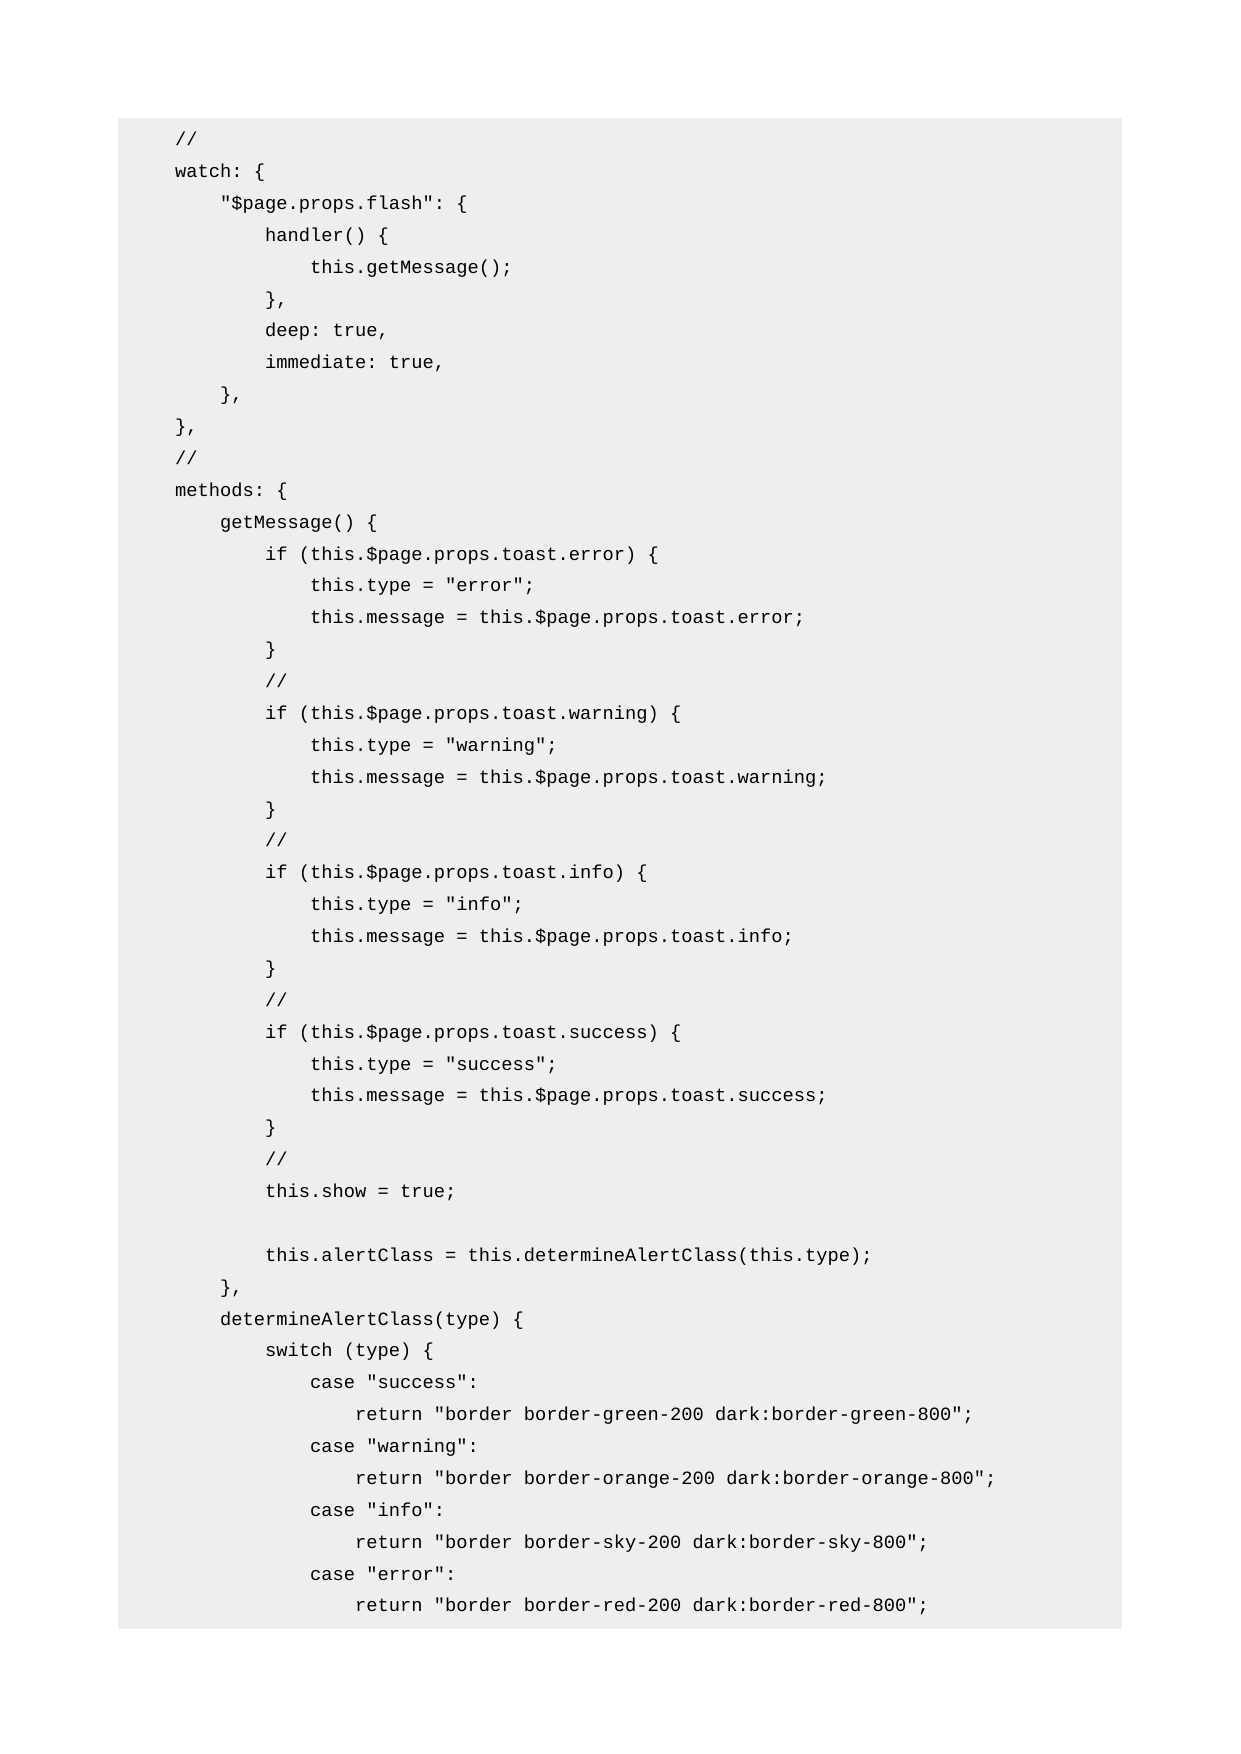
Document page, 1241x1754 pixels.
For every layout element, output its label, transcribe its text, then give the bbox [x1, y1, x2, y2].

text return "border border-green-200 dark:border-green-800"; [118, 1393, 1122, 1425]
text return "border border-sky-200 dark:border-sky-800"; [118, 1521, 1122, 1552]
text "$page.props.flash": { [118, 182, 1122, 214]
text return "border border-red-200 dark:border-red-800"; [118, 1584, 1122, 1629]
text deep: true, [118, 309, 1122, 341]
text this.type = "info"; [118, 883, 1122, 915]
text // [118, 660, 1122, 692]
text case "success": [118, 1361, 1122, 1393]
text this.type = "warning"; [118, 724, 1122, 756]
text handler() { [118, 214, 1122, 246]
text this.type = "error"; [118, 564, 1122, 596]
text // [118, 819, 1122, 851]
text } [118, 787, 1122, 819]
text }, [118, 1266, 1122, 1297]
text }, [118, 277, 1122, 309]
text case "error": [118, 1552, 1122, 1584]
text if (this.$page.props.toast.success) { [118, 1011, 1122, 1042]
text this.message = this.$page.props.toast.warning; [118, 756, 1122, 787]
text watch: { [118, 150, 1122, 182]
text this.type = "success"; [118, 1042, 1122, 1074]
text case "info": [118, 1489, 1122, 1521]
text this.getMessage(); [118, 246, 1122, 277]
text // [118, 1138, 1122, 1170]
text switch (type) { [118, 1329, 1122, 1361]
text }, [118, 373, 1122, 405]
text // [118, 437, 1122, 469]
text if (this.$page.props.toast.warning) { [118, 692, 1122, 724]
text methods: { [118, 469, 1122, 501]
text this.message = this.$page.props.toast.success; [118, 1074, 1122, 1106]
text immediate: true, [118, 341, 1122, 373]
text // [118, 118, 1122, 150]
text } [118, 628, 1122, 660]
text getMessage() { [118, 501, 1122, 532]
text } [118, 947, 1122, 979]
text determineAlertClass(type) { [118, 1297, 1122, 1329]
text case "warning": [118, 1425, 1122, 1457]
text this.message = this.$page.props.toast.error; [118, 596, 1122, 628]
text } [118, 1106, 1122, 1138]
text return "border border-orange-200 dark:border-orange-800"; [118, 1457, 1122, 1489]
text }, [118, 405, 1122, 437]
text this.show = true; [118, 1170, 1122, 1202]
text this.message = this.$page.props.toast.info; [118, 915, 1122, 947]
text // [118, 979, 1122, 1011]
text if (this.$page.props.toast.info) { [118, 851, 1122, 883]
text if (this.$page.props.toast.error) { [118, 532, 1122, 564]
text this.alertClass = this.determineAlertClass(this.type); [118, 1234, 1122, 1266]
